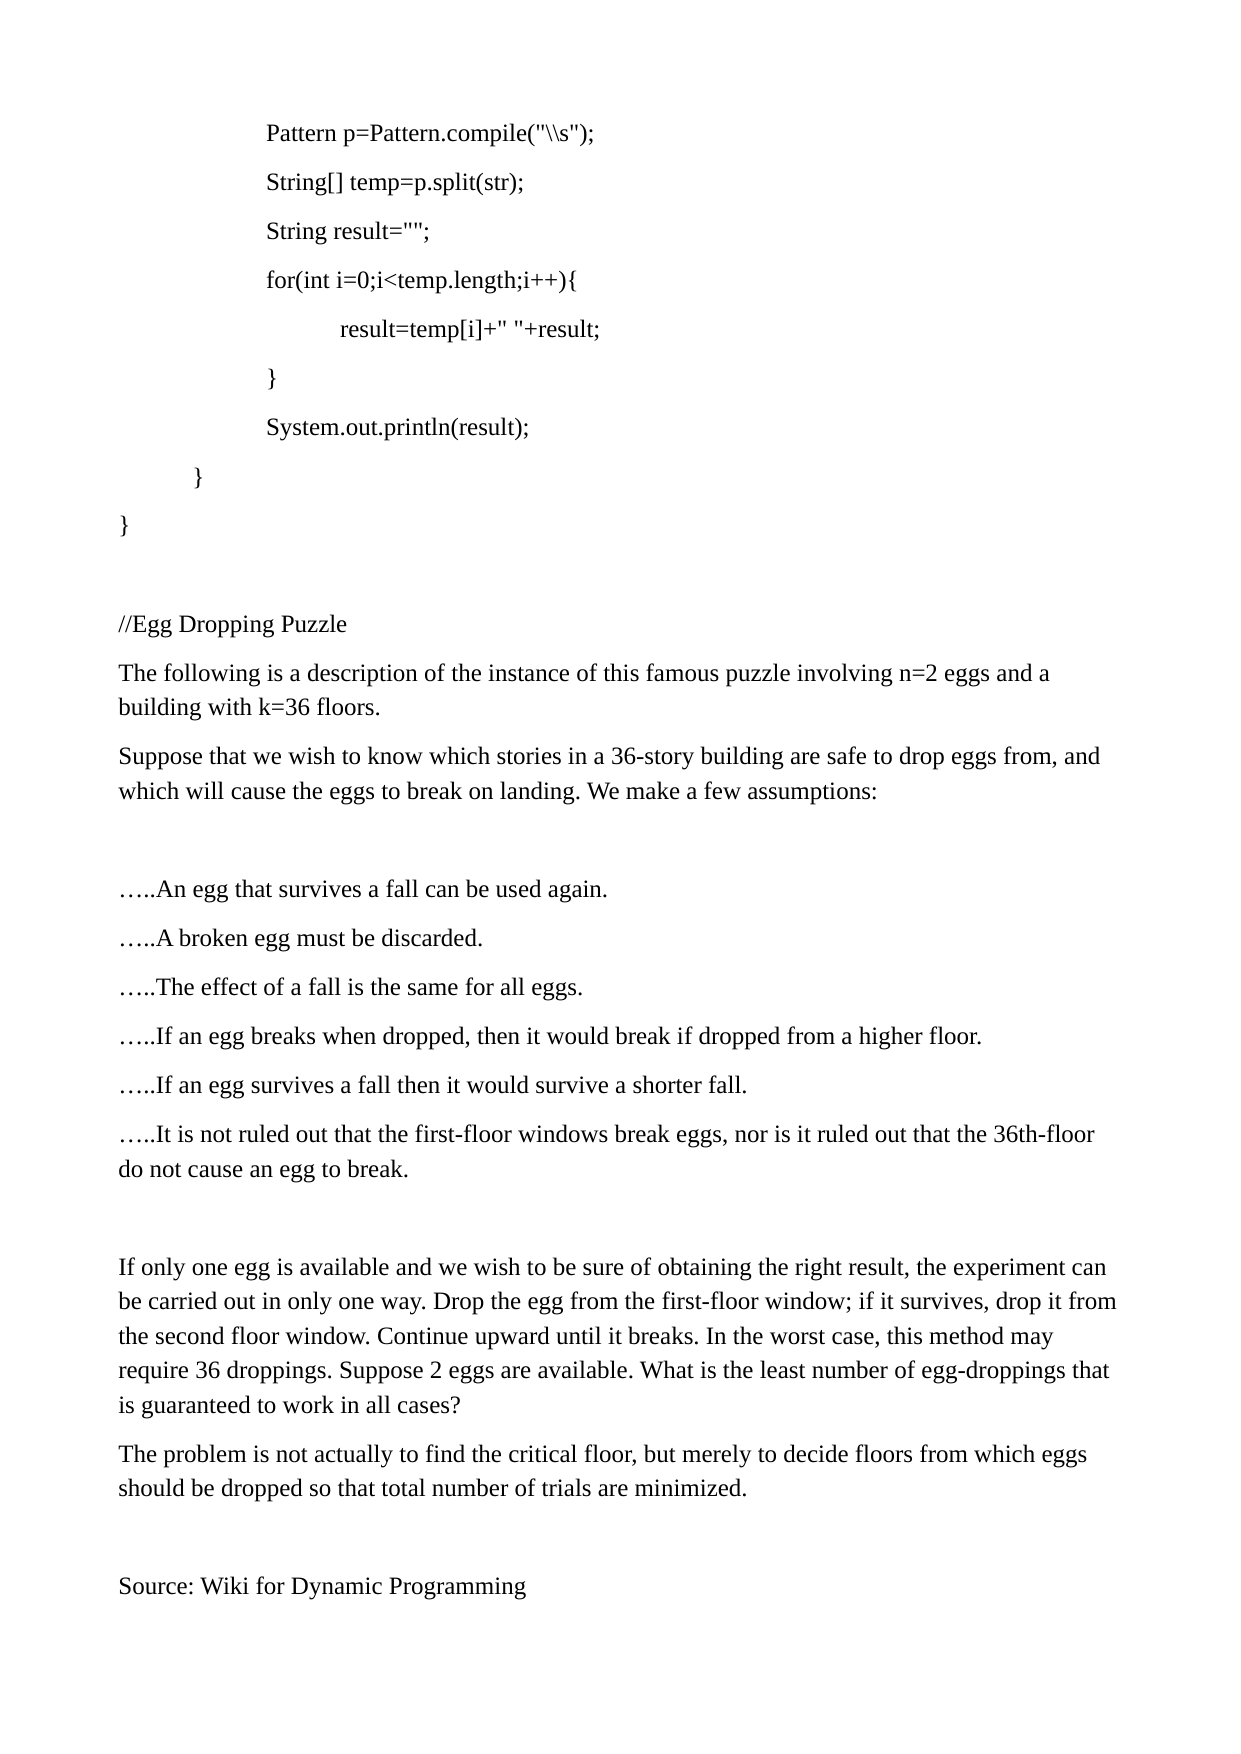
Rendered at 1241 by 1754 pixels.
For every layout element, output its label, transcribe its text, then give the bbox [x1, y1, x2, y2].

text The following is a description of the instance of this famous puzzle involving n=2 eggs and a building with k=36 floors. [118, 658, 1122, 721]
text System.out.println(result); [118, 412, 1122, 441]
text } [118, 511, 1122, 539]
text The problem is not actually to find the critical floor, but merely to decide floors from which eggs should be dropped so that total number of trials are minimized. [118, 1439, 1122, 1502]
text String[] temp=p.split(str); [118, 167, 1122, 196]
text …..A broken egg must be discarded. [118, 923, 1122, 952]
text } [118, 462, 1122, 490]
text …..If an egg breaks when dropped, then it would break if dropped from a higher floor. [118, 1021, 1122, 1050]
text //Egg Dropping Puzzle [118, 609, 1122, 637]
text Pattern p=Pattern.compile("\\s"); [118, 118, 1122, 147]
text Suppose that we wish to know which stories in a 36-story building are safe to drop eggs from, and which will cause the eggs to break on landing. We make a few assumptions: [118, 741, 1122, 804]
text } [118, 363, 1122, 392]
text Source: Wiki for Dynamic Programming [118, 1571, 1122, 1600]
text String result=""; [118, 216, 1122, 245]
text for(int i=0;i<temp.length;i++){ [118, 265, 1122, 294]
text If only one egg is available and we wish to be sure of obtaining the right result, the experiment can be carried out in only one way. Drop the egg from the first-floor window; if it survives, drop it from the second floor window. Continue upward until it breaks. In the worst case, this method may require 36 droppings. Suppose 2 eggs are available. What is the least number of egg-droppings that is guaranteed to work in all cases? [118, 1252, 1122, 1418]
text …..The effect of a fall is the same for all eggs. [118, 972, 1122, 1001]
text …..It is not ruled out that the first-floor windows break eggs, nor is it ruled out that the 36th-floor do not cause an egg to break. [118, 1119, 1122, 1182]
text result=temp[i]+" "+result; [118, 314, 1122, 343]
text …..If an egg survives a fall then it would survive a shorter fall. [118, 1070, 1122, 1099]
text …..An egg that survives a fall can be used again. [118, 874, 1122, 903]
